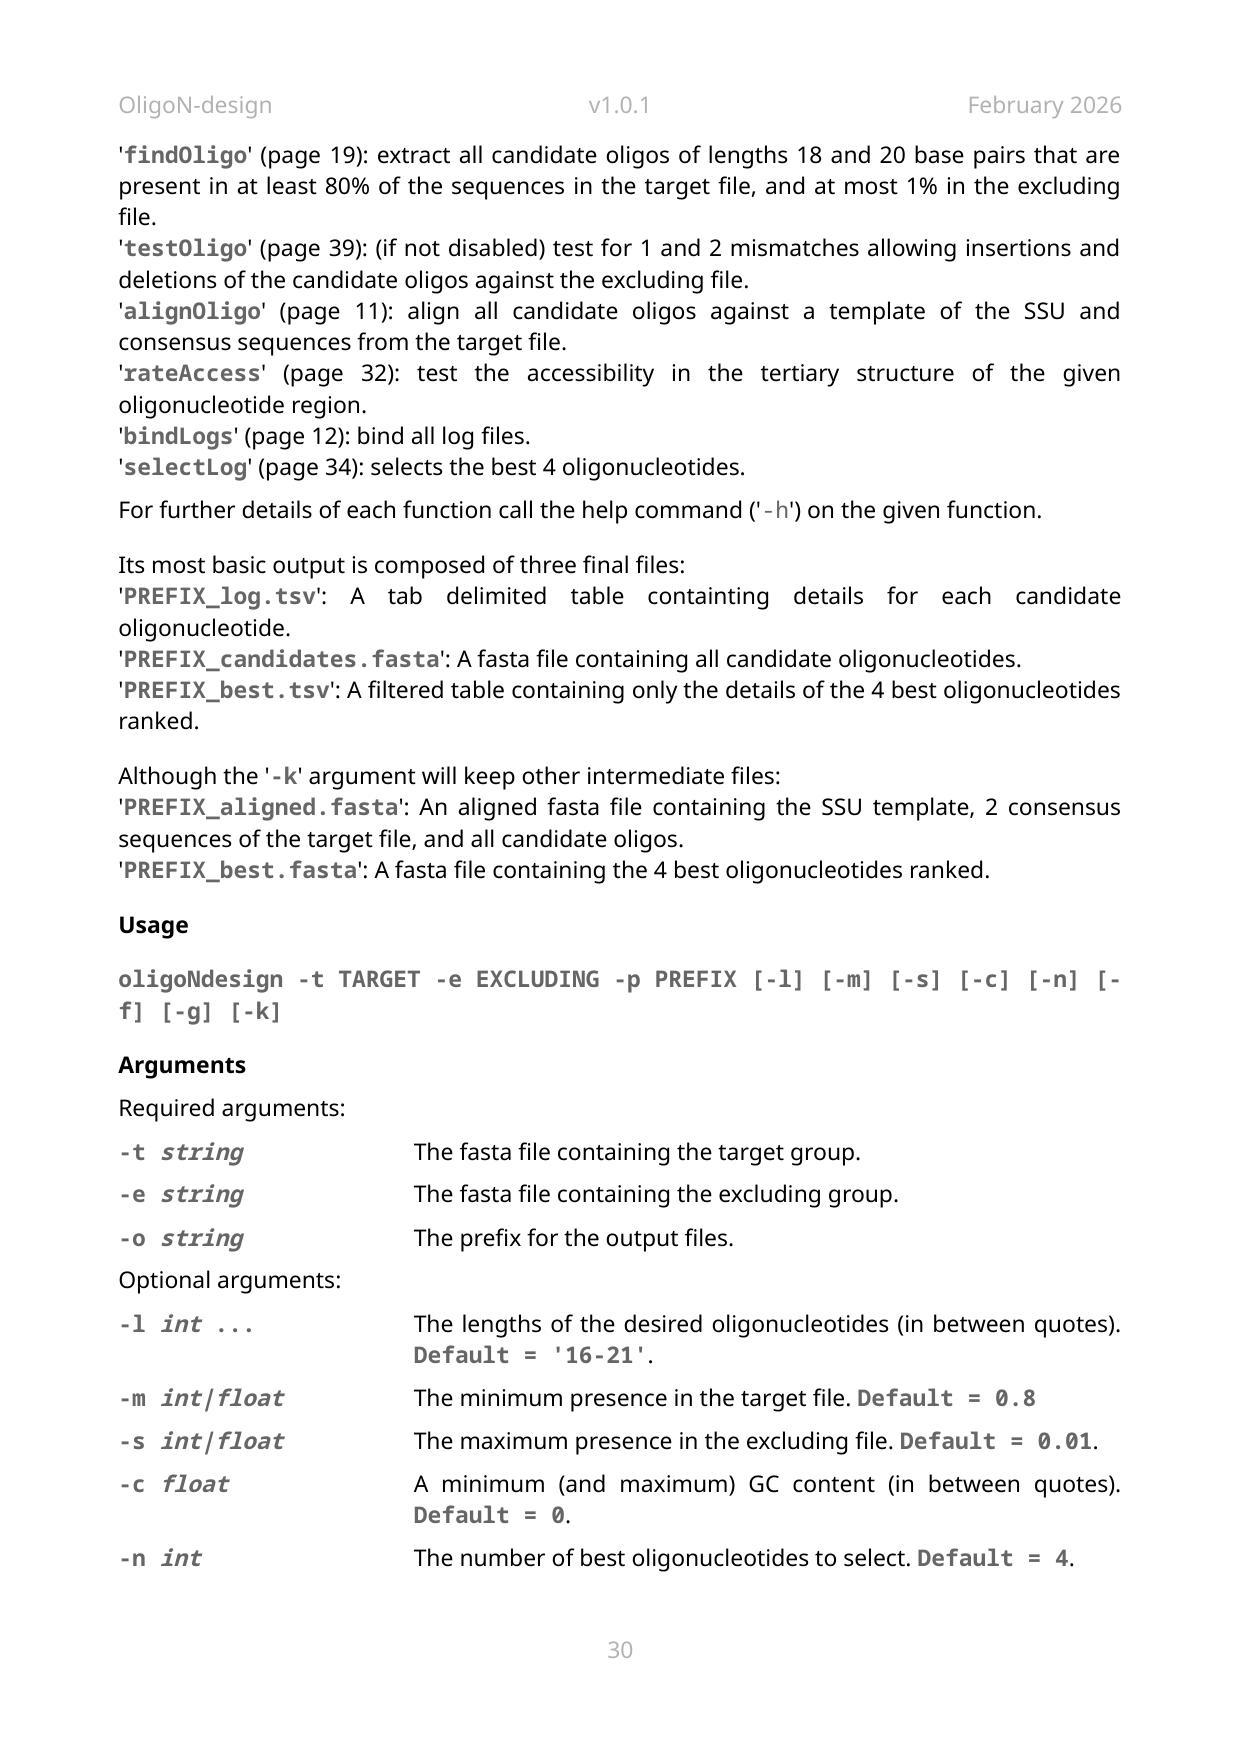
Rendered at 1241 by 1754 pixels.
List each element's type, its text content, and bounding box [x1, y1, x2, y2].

text 'PREFIX_aligned.fasta': An aligned fasta file containing the SSU template, 2 consensus sequences of the target file, and all candidate oligos. [118, 791, 1122, 854]
text -o string The prefix for the output files. [118, 1221, 1122, 1253]
text -m int|float The minimum presence in the target file. Default = 0.8 [118, 1382, 1122, 1413]
text 'PREFIX_candidates.fasta': A fasta file containing all candidate oligonucleotides. [118, 643, 1122, 674]
text Usage [118, 908, 1122, 940]
text Optional arguments: [118, 1264, 1122, 1296]
text 'PREFIX_best.fasta': A fasta file containing the 4 best oligonucleotides ranked. [118, 854, 1122, 885]
text -c float A minimum (and maximum) GC content (in between quotes). Default = 0. [118, 1468, 1122, 1530]
text 'alignOligo' (page 11): align all candidate oligos against a template of the SSU and consensus sequences from the target file. [118, 295, 1122, 357]
text -e string The fasta file containing the excluding group. [118, 1178, 1122, 1210]
text 'selectLog' (page 33): selects the best 4 oligonucleotides. [118, 451, 1122, 482]
text 'PREFIX_log.tsv': A tab delimited table containting details for each candidate oligonucleotide. [118, 580, 1122, 643]
text For further details of each function call the help command ('-h') on the given function. [118, 494, 1122, 525]
text 'PREFIX_best.tsv': A filtered table containing only the details of the 4 best oligonucleotides ranked. [118, 674, 1122, 736]
text -l int ... The lengths of the desired oligonucleotides (in between quotes). Default = '16-21'. [118, 1307, 1122, 1370]
text oligoNdesign -t TARGET -e EXCLUDING -p PREFIX [-l] [-m] [-s] [-c] [-n] [-f] [-g] [-k] [118, 963, 1122, 1026]
text 'rateAccess' (page 31): test the accessibility in the tertiary structure of the given oligonucleotide region. [118, 357, 1122, 420]
text 'findOligo' (page 18): extract all candidate oligos of lengths 18 and 20 base pairs that are present in at least 80% of the sequences in the target file, and at most 1% in the excluding file. [118, 139, 1122, 232]
text -n int The number of best oligonucleotides to select. Default = 4. [118, 1542, 1122, 1573]
text Required arguments: [118, 1092, 1122, 1124]
text 'testOligo' (page 38): (if not disabled) test for 1 and 2 mismatches allowing insertions and deletions of the candidate oligos against the excluding file. [118, 232, 1122, 295]
text Its most basic output is composed of three final files: [118, 549, 1122, 580]
text Arguments [118, 1049, 1122, 1081]
text 'bindLogs' (page 12): bind all log files. [118, 420, 1122, 451]
text -s int|float The maximum presence in the excluding file. Default = 0.01. [118, 1425, 1122, 1456]
text -t string The fasta file containing the target group. [118, 1135, 1122, 1167]
text Although the '-k' argument will keep other intermediate files: [118, 760, 1122, 791]
